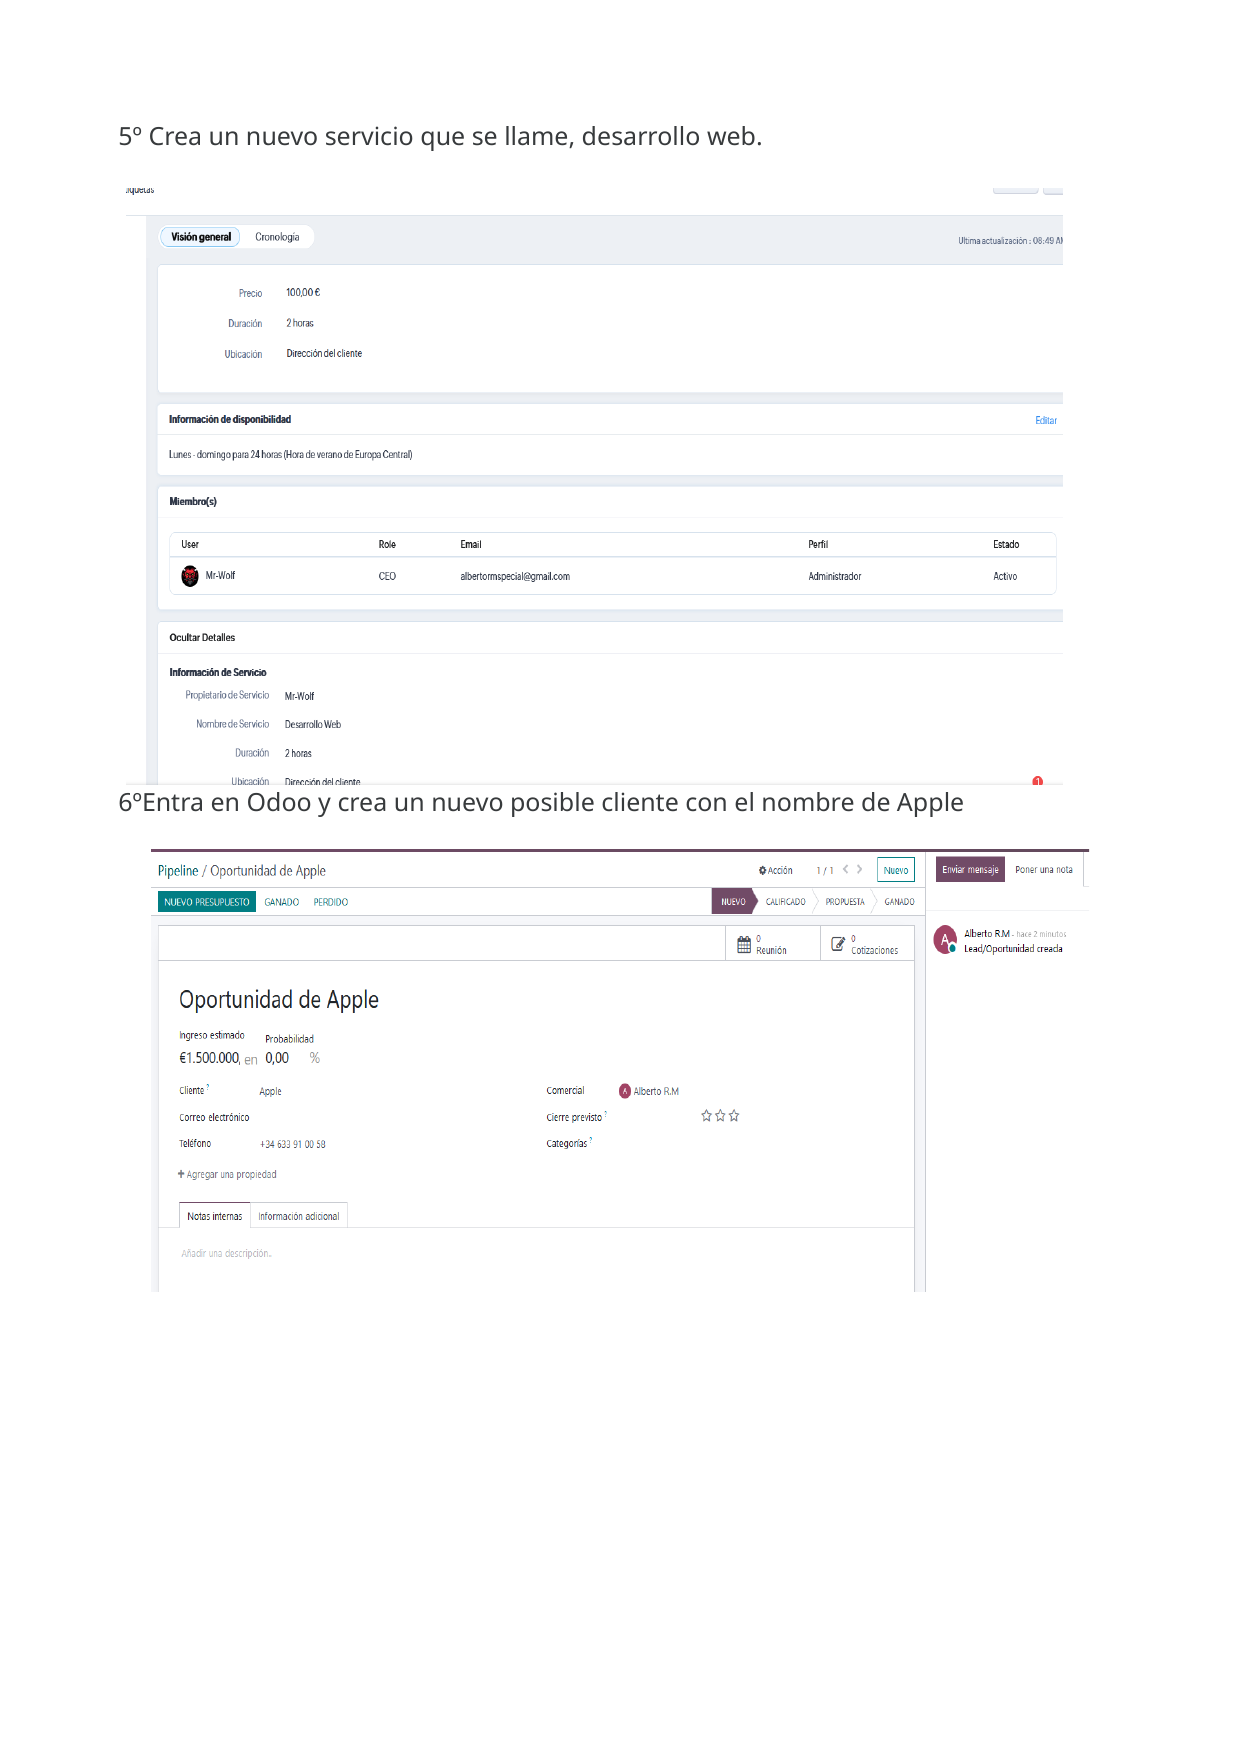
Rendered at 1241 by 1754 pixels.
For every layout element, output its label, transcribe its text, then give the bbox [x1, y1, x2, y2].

picture [151, 849, 1090, 1292]
text 5º Crea un nuevo servicio que se llame, desarrollo web. [118, 118, 1122, 152]
picture [126, 188, 1063, 785]
text 6ºEntra en Odoo y crea un nuevo posible cliente con el nombre de Apple [118, 183, 1122, 819]
